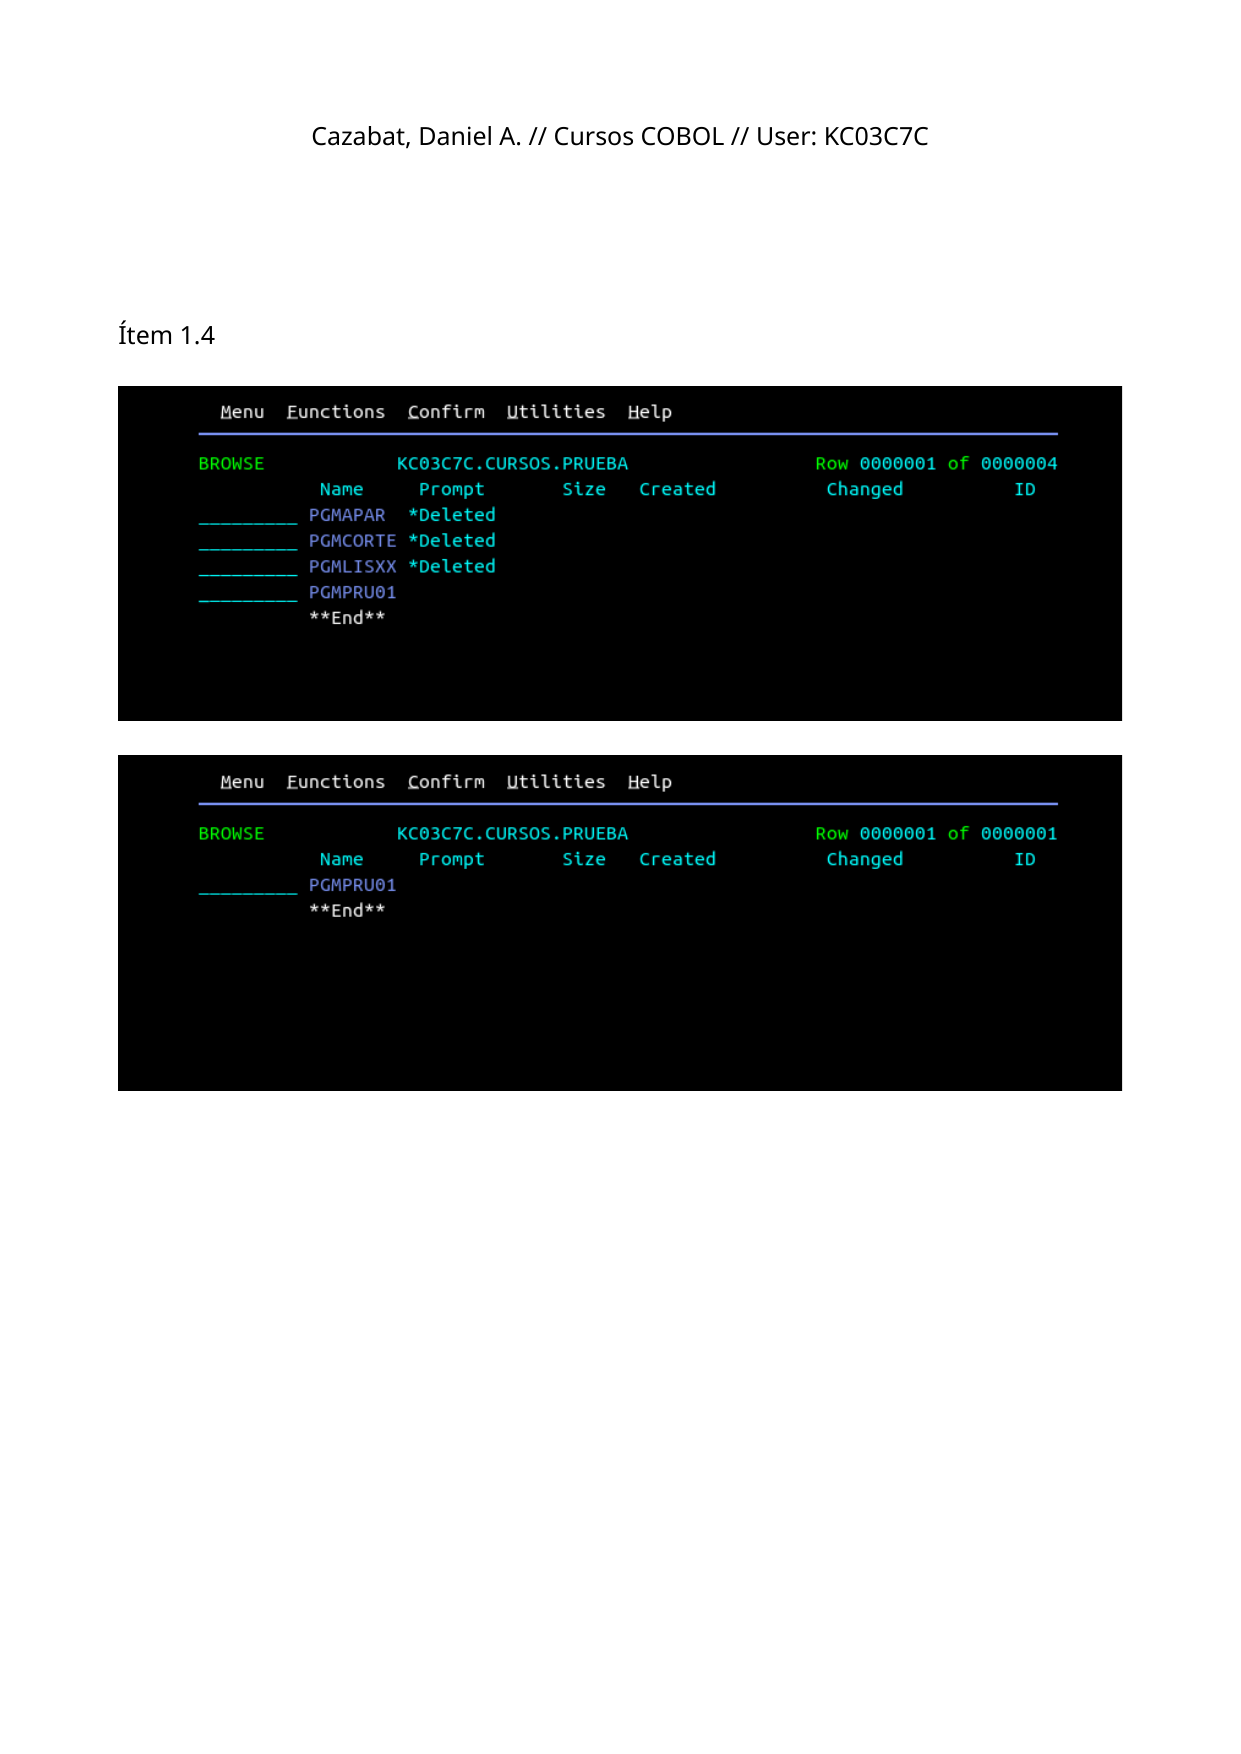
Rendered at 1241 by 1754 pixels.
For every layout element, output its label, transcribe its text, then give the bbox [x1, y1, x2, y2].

text Ítem 1.4 [118, 318, 1122, 352]
picture [118, 755, 1123, 1091]
picture [118, 386, 1123, 721]
